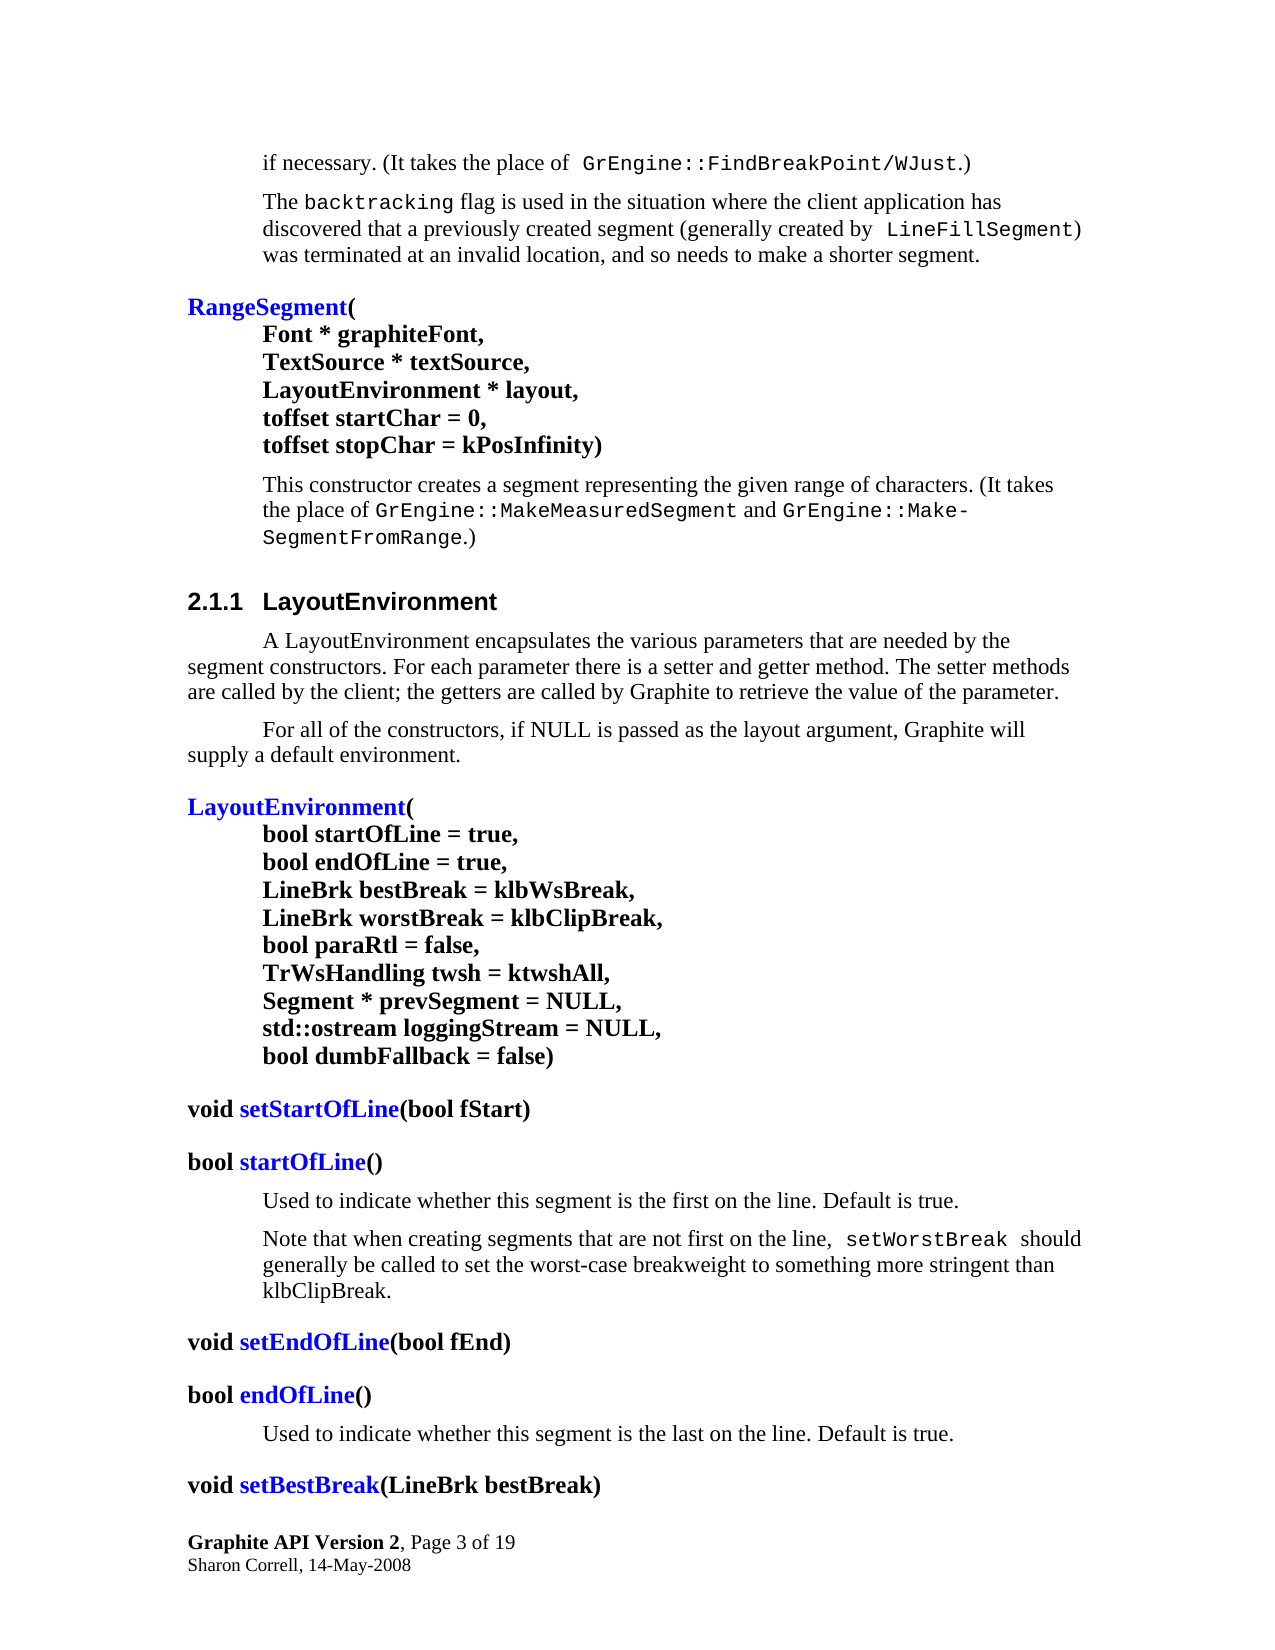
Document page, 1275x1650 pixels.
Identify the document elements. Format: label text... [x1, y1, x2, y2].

text LayoutEnvironment( bool startOfLine = true, bool endOfLine = true, LineBrk bestBreak = klbWsBreak, LineBrk worstBreak = klbClipBreak, bool paraRtl = false, TrWsHandling twsh = ktwshAll, Segment * prevSegment = NULL, std::ostream loggingStream = NULL, bool dumbFallback = false) [187, 793, 1087, 1070]
text Note that when creating segments that are not first on the line, setWorstBreak should generally be called to set the worst-case breakweight to something more stringent than klbClipBreak. [262, 1226, 1087, 1303]
text void setEndOfLine(bool fEnd) [187, 1328, 1087, 1356]
text This constructor creates a segment representing the given range of characters. (It takes the place of GrEngine::MakeMeasuredSegment and GrEngine::Make­SegmentFromRange.) [262, 472, 1087, 550]
text RangeSegment( Font * graphiteFont, TextSource * textSource, LayoutEnvironment * layout, toffset startChar = 0, toffset stopChar = kPosInfinity) [187, 293, 1087, 459]
text if necessary. (It takes the place of GrEngine::FindBreakPoint/WJust.) [262, 150, 1087, 177]
text bool endOfLine() [187, 1381, 1087, 1409]
text void setStartOfLine(bool fStart) [187, 1095, 1087, 1123]
text bool startOfLine() [187, 1148, 1087, 1175]
text A LayoutEnvironment encapsulates the various parameters that are needed by the segment constructors. For each parameter there is a setter and getter method. The setter methods are called by the client; the getters are called by Graphite to retrieve the value of the parameter. [187, 628, 1087, 704]
text Used to indicate whether this segment is the last on the line. Default is true. [187, 1421, 1087, 1447]
subtitle LayoutEnvironment [187, 588, 1087, 616]
text Used to indicate whether this segment is the first on the line. Default is true. [262, 1188, 1087, 1213]
text The backtracking flag is used in the situation where the client application has discovered that a previously created segment (generally created by LineFillSegment) was terminated at an invalid location, and so needs to make a shorter segment. [262, 189, 1087, 268]
text For all of the constructors, if NULL is passed as the layout argument, Graphite will supply a default environment. [187, 717, 1087, 768]
text void setBestBreak(LineBrk bestBreak) [187, 1472, 1087, 1499]
